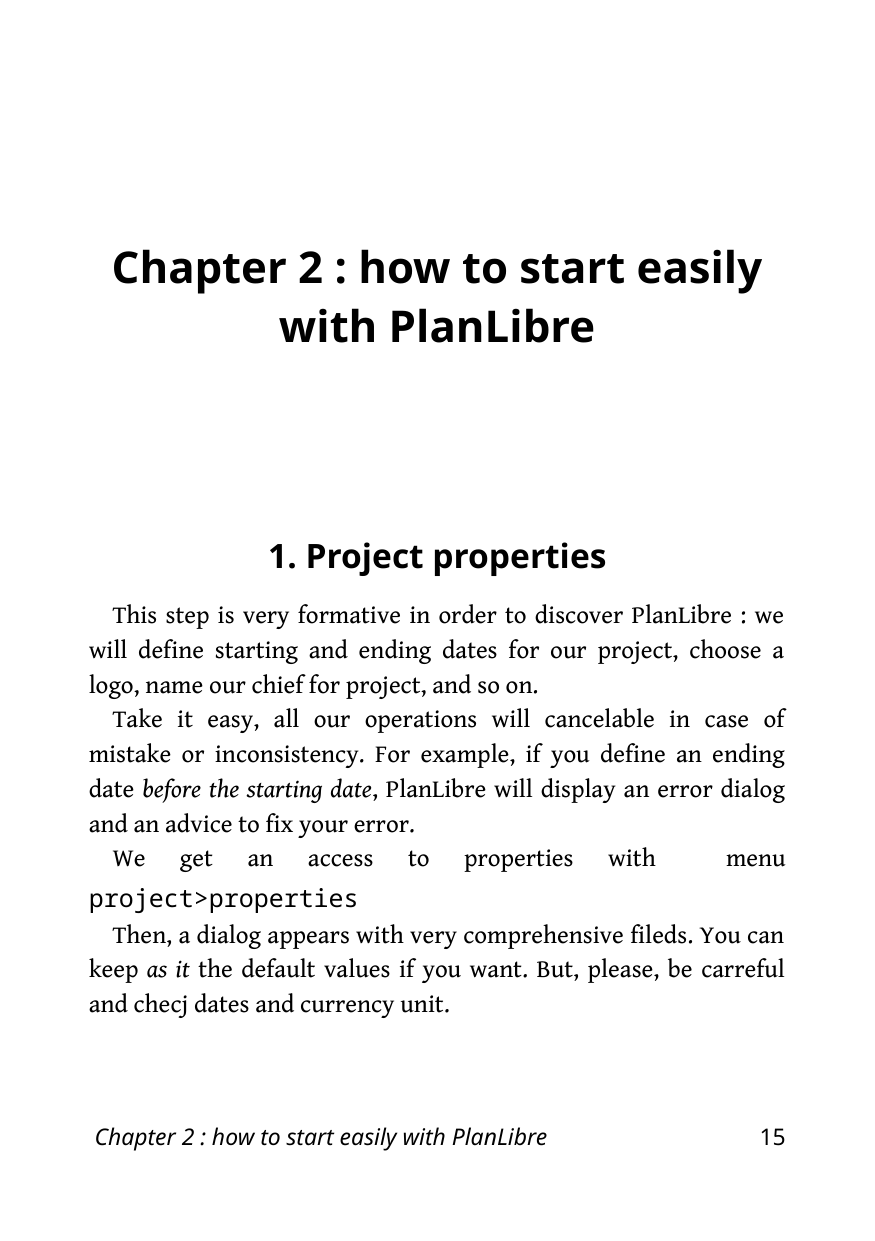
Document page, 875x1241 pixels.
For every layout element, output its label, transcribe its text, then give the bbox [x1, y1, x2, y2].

subtitle Chapter 2 : how to start easily with PlanLibre [88, 236, 786, 355]
text Then, a dialog appears with very comprehensive fileds. You can keep as it the default values if you want. But, please, be carreful and checj dates and currency unit. [88, 921, 786, 1020]
subtitle 1. Project properties [88, 533, 786, 578]
text Take it easy, all our operations will cancelable in case of mistake or inconsistency. For example, if you define an ending date before the starting date, PlanLibre will display an error dialog and an advice to fix your error. [88, 706, 786, 839]
text This step is very formative in order to discover PlanLibre : we will define starting and ending dates for our project, choose a logo, name our chief for project, and so on. [88, 602, 786, 700]
text We get an access to properties with menu project>properties [88, 845, 786, 914]
